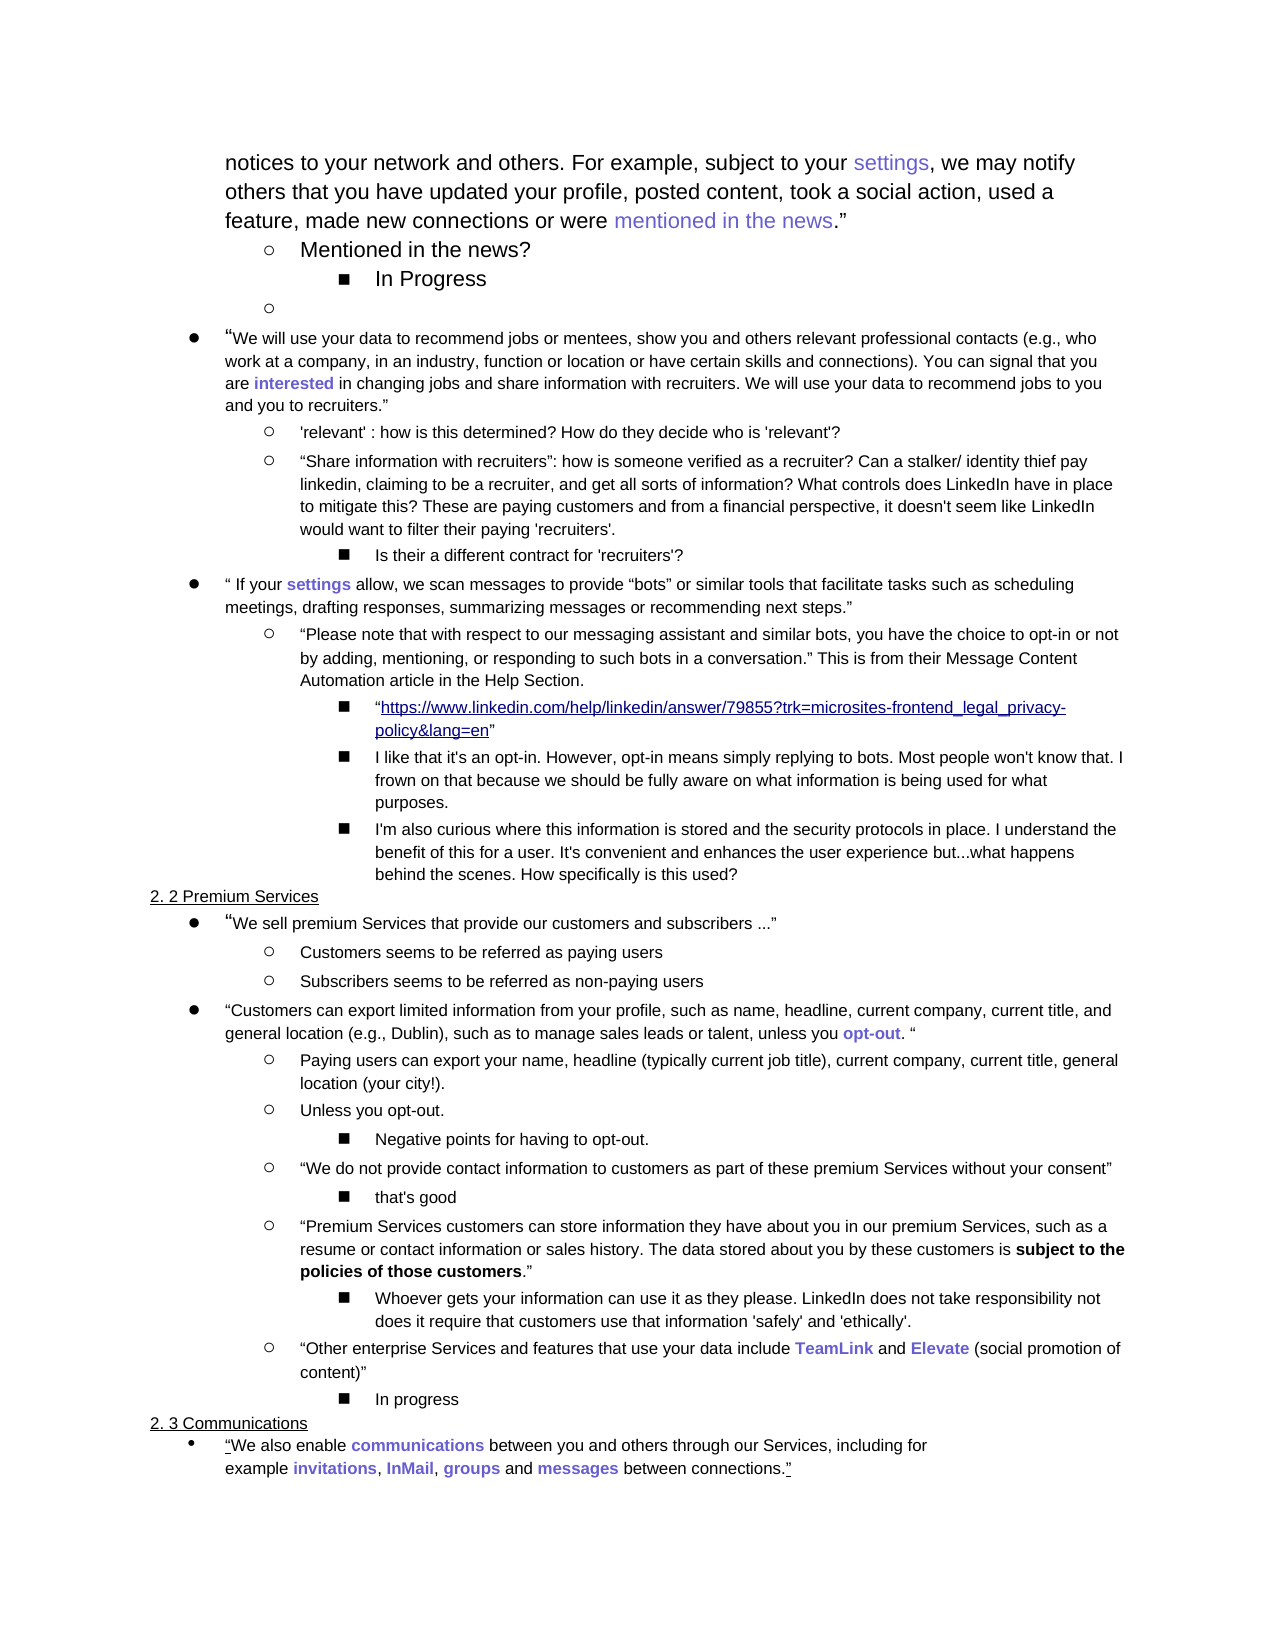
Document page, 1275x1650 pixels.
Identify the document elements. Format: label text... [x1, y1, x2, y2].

list “ If your settings allow, we scan messages to provide “bots” or similar tools that facilitate tasks such as scheduling meetings, drafting responses, summarizing messages or recommending next steps.” [187, 570, 1125, 617]
list Whoever gets your information can use it as they please. LinkedIn does not take responsibility not does it require that customers use that information 'safely' and 'ethically'. [337, 1284, 1125, 1331]
list “Customers can export limited information from your profile, such as name, headline, current company, current title, and general location (e.g., Dublin), such as to manage sales leads or talent, unless you opt-out. “ [187, 996, 1125, 1043]
list “We also enable communications between you and others through our Services, including for example invitations, InMail, groups and messages between connections.” [187, 1435, 1125, 1478]
list “We do not provide contact information to customers as part of these premium Services without your consent” [262, 1154, 1125, 1179]
list “Please note that with respect to our messaging assistant and similar bots, you have the choice to opt-in or not by adding, mentioning, or responding to such bots in a conversation.” This is from their Message Content Automation article in the Help Section. [262, 620, 1125, 690]
list 'relevant' : how is this determined? How do they decide who is 'relevant'? [262, 418, 1125, 443]
list that's good [337, 1183, 1125, 1208]
text 2. 2 Premium Services [150, 887, 1125, 906]
list I like that it's an opt-in. However, opt-in means simply replying to bots. Most people won't know that. I frown on that because we should be fully aware on what information is being used for what purposes. [337, 743, 1125, 812]
list notices to your network and others. For example, subject to your settings, we may notify others that you have updated your profile, posted content, took a social action, used a feature, made new connections or were mentioned in the news.” [187, 150, 1125, 233]
list Unless you opt-out. [262, 1096, 1125, 1121]
list Customers seems to be referred as paying users [262, 938, 1125, 963]
list “We will use your data to recommend jobs or mentees, show you and others relevant professional contacts (e.g., who work at a company, in an industry, function or location or have certain skills and connections). You can signal that you are interested in changing jobs and share information with recruiters. We will use your data to recommend jobs to you and you to recruiters.” [187, 324, 1125, 415]
list Negative points for having to opt-out. [337, 1125, 1125, 1150]
list Is their a different contract for 'recruiters'? [337, 541, 1125, 566]
list In progress [337, 1384, 1125, 1409]
list “Other enterprise Services and features that use your data include TeamLink and Elevate (social promotion of content)” [262, 1334, 1125, 1382]
text 2. 3 Communications [150, 1413, 1125, 1433]
list I'm also curious where this information is stored and the security protocols in place. I understand the benefit of this for a user. It's convenient and enhances the user experience but...what happens behind the scenes. How specifically is this used? [337, 815, 1125, 884]
list Subscribers seems to be referred as non-paying users [262, 967, 1125, 992]
list “We sell premium Services that provide our customers and subscribers ...” [187, 909, 1125, 934]
list “Share information with recruiters”: how is someone verified as a recruiter? Can a stalker/ identity thief pay linkedin, claiming to be a recruiter, and get all sorts of information? What controls does LinkedIn have in place to mitigate this? These are paying customers and from a financial perspective, it doesn't seem like LinkedIn would want to filter their paying 'recruiters'. [262, 447, 1125, 538]
list In Progress [337, 266, 1125, 291]
list “https://www.linkedin.com/help/linkedin/answer/79855?trk=microsites-frontend_legal_privacy-policy&lang=en” [337, 692, 1125, 740]
list Mentioned in the news? [262, 237, 1125, 262]
list Paying users can export your name, headline (typically current job title), current company, current title, general location (your city!). [262, 1046, 1125, 1093]
list “Premium Services customers can store information they have about you in our premium Services, such as a resume or contact information or sales history. The data stored about you by these customers is subject to the policies of those customers.” [262, 1212, 1125, 1281]
